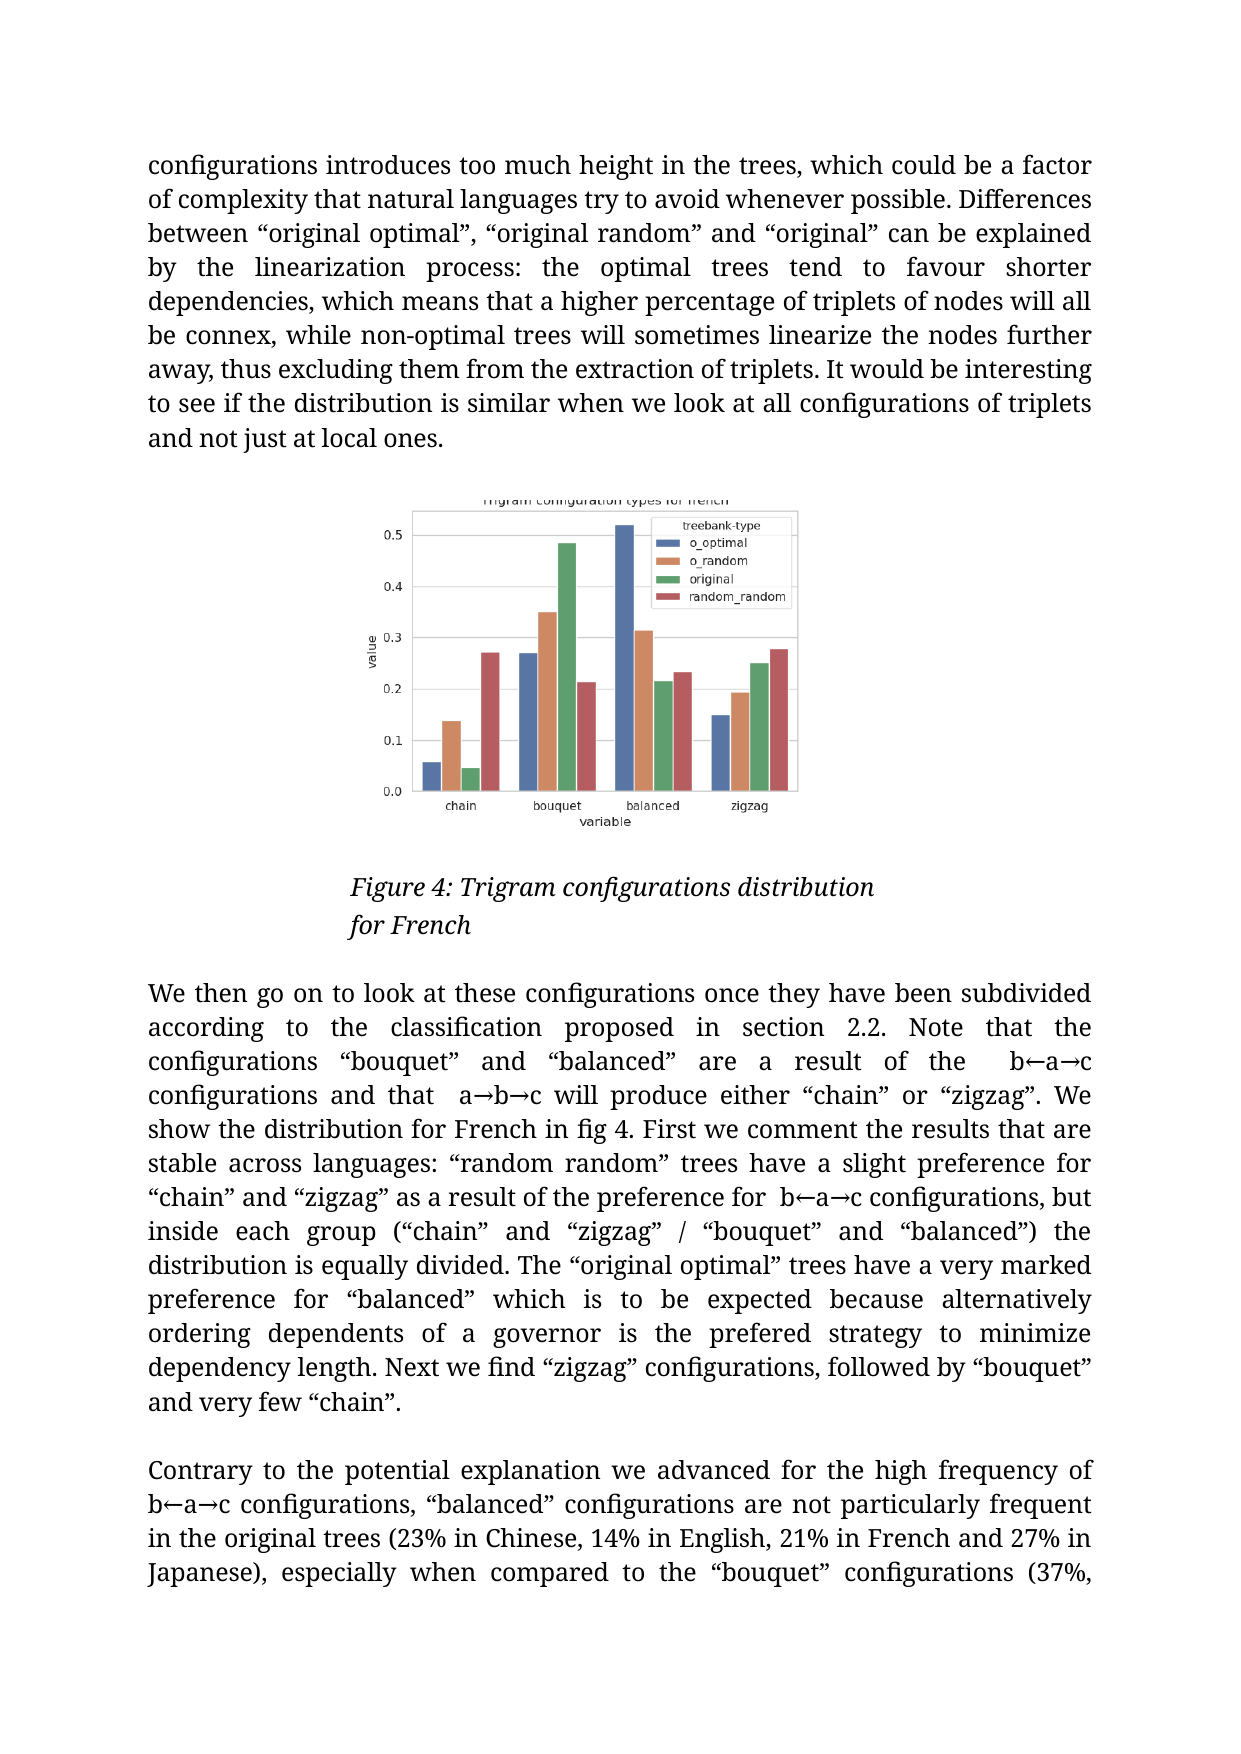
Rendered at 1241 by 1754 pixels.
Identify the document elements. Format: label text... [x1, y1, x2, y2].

picture [350, 500, 847, 831]
text We then go on to look at these configurations once they have been subdivided according to the classification proposed in section 2.2. Note that the configurations “bouquet” and “balanced” are a result of the b←a→c configurations and that a→b→c will produce either “chain” or “zigzag”. We show the distribution for French in fig 4. First we comment the results that are stable across languages: “random random” trees have a slight preference for “chain” and “zigzag” as a result of the preference for b←a→c configurations, but inside each group (“chain” and “zigzag” / “bouquet” and “balanced”) the distribution is equally divided. The “original optimal” trees have a very marked preference for “balanced” which is to be expected because alternatively ordering dependents of a governor is the prefered strategy to minimize dependency length. Next we find “zigzag” configurations, followed by “bouquet” and very few “chain”. [148, 975, 1092, 1418]
text Figure 4: Trigram configurations distribution for French [350, 501, 890, 941]
text configurations introduces too much height in the trees, which could be a factor of complexity that natural languages try to avoid whenever possible. Differences between “original optimal”, “original random” and “original” can be explained by the linearization process: the optimal trees tend to favour shorter dependencies, which means that a higher percentage of triplets of nodes will all be connex, while non-optimal trees will sometimes linearize the nodes further away, thus excluding them from the extraction of triplets. It would be interesting to see if the distribution is similar when we look at all configurations of triplets and not just at local ones. [148, 148, 1092, 454]
text Contrary to the potential explanation we advanced for the high frequency of b←a→c configurations, “balanced” configurations are not particularly frequent in the original trees (23% in Chinese, 14% in English, 21% in French and 27% in Japanese), especially when compared to the “bouquet” configurations (37%, [148, 1452, 1092, 1588]
